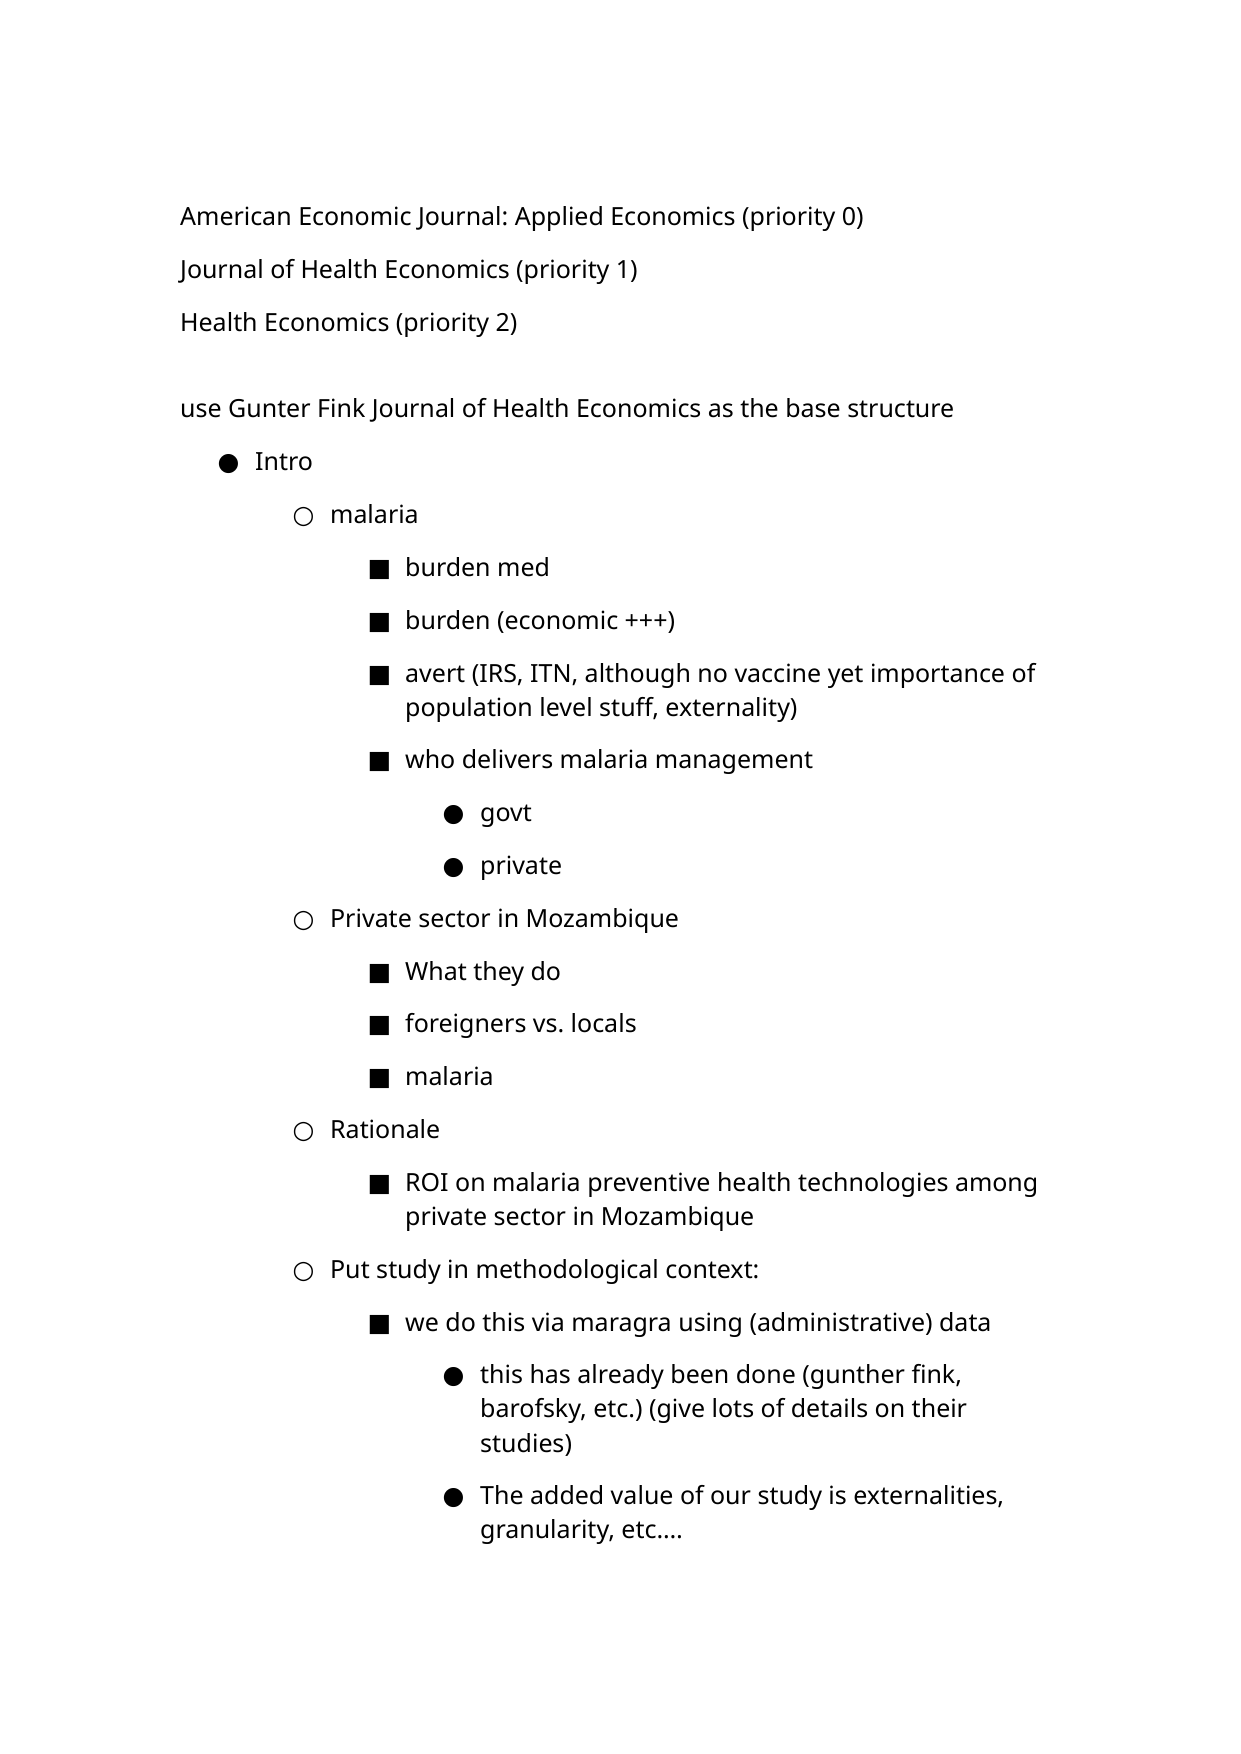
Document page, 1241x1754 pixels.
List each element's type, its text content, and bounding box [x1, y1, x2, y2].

list avert (IRS, ITN, although no vaccine yet importance of population level stuff, externality) [367, 655, 1060, 723]
list burden med [367, 549, 1060, 584]
list malaria [367, 1059, 1060, 1093]
list private [442, 848, 1060, 882]
list Intro [217, 444, 1060, 478]
list Rationale [292, 1112, 1060, 1146]
list The added value of our study is externalities, granularity, etc.… [442, 1478, 1060, 1546]
list govt [442, 795, 1060, 829]
text use Gunter Fink Journal of Health Economics as the base structure [180, 357, 1060, 425]
list this has already been done (gunther fink, barofsky, etc.) (give lots of details on their studies) [442, 1357, 1060, 1459]
list who delivers malaria management [367, 742, 1060, 776]
list Put study in methodological context: [292, 1251, 1060, 1286]
list ROI on malaria preventive health technologies among private sector in Mozambique [367, 1164, 1060, 1233]
text American Economic Journal: Applied Economics (priority 0) [180, 199, 1060, 233]
list we do this via maragra using (administrative) data [367, 1304, 1060, 1338]
text Journal of Health Economics (priority 1) [180, 251, 1060, 286]
list burden (economic +++) [367, 602, 1060, 636]
text Health Economics (priority 2) [180, 304, 1060, 338]
list Private sector in Mozambique [292, 901, 1060, 934]
list malaria [292, 497, 1060, 531]
list What they do [367, 953, 1060, 987]
list foreigners vs. locals [367, 1006, 1060, 1040]
